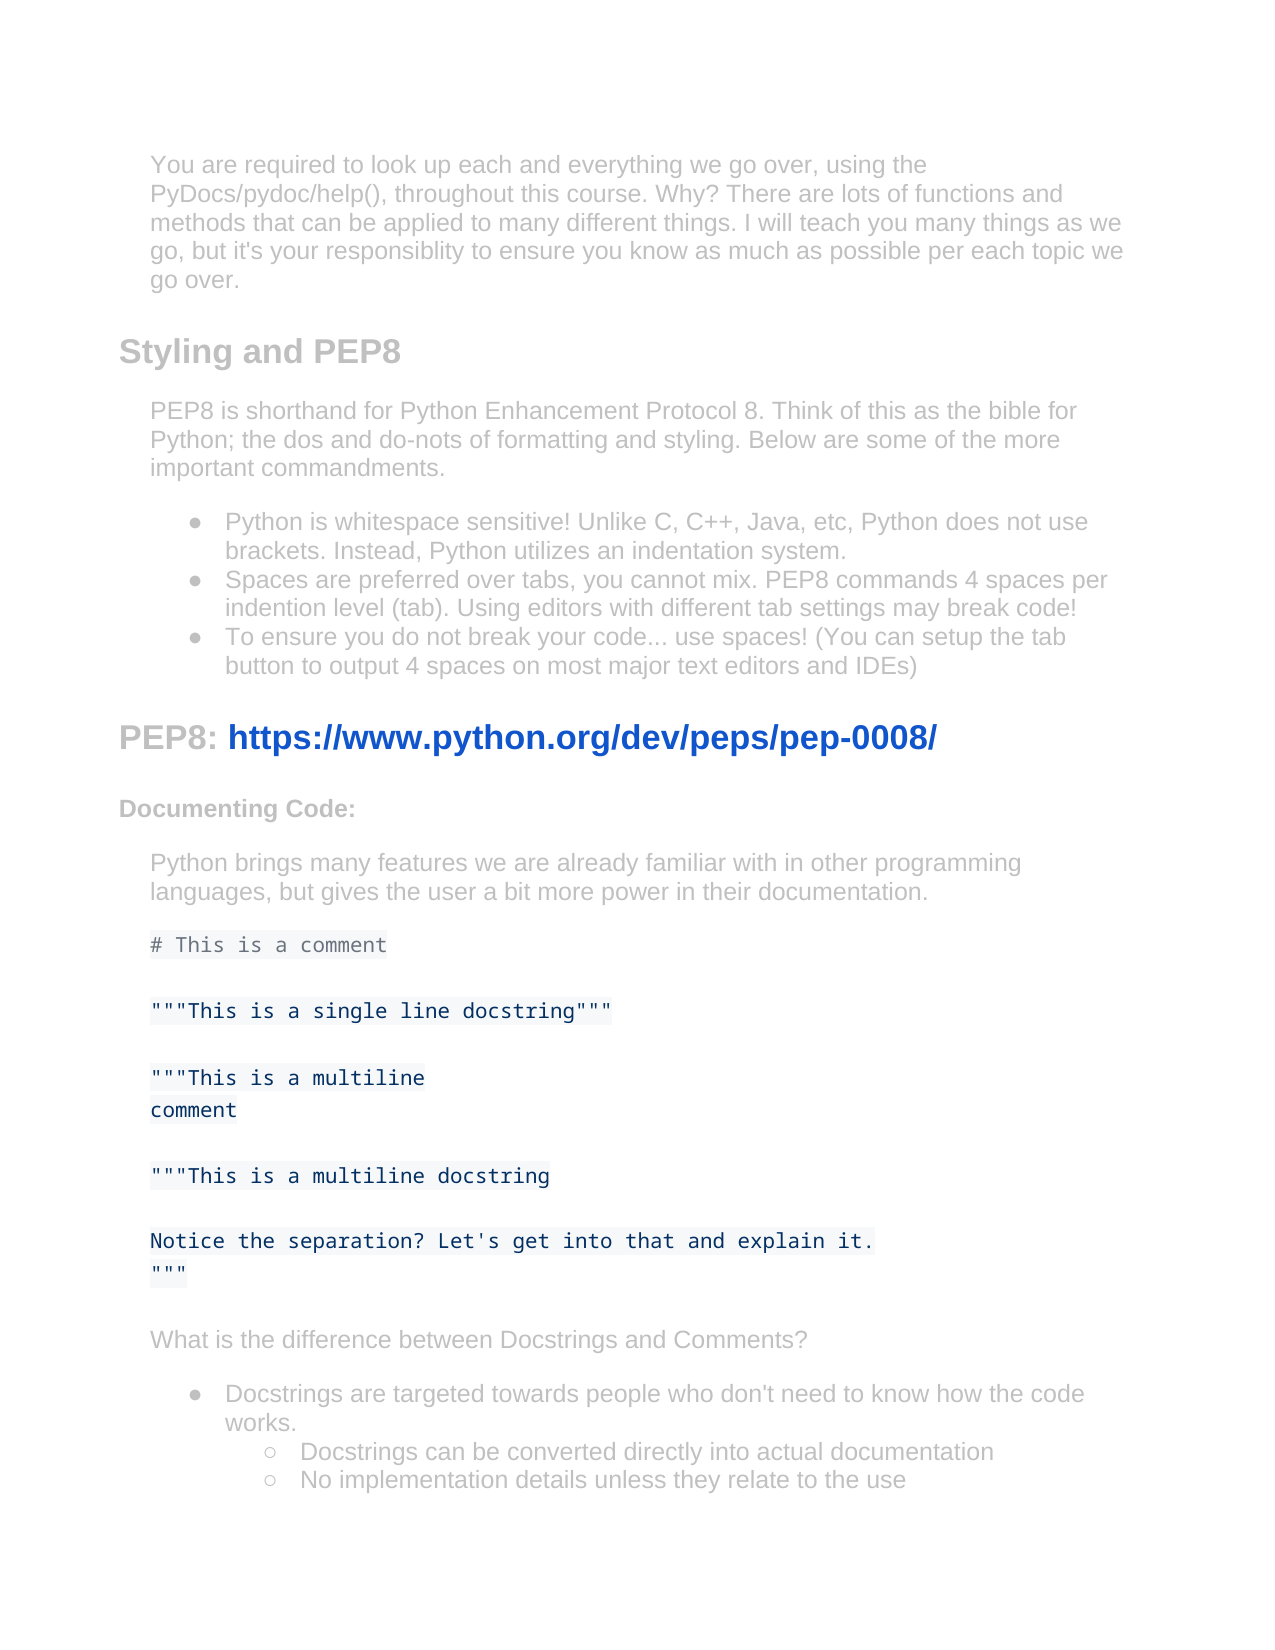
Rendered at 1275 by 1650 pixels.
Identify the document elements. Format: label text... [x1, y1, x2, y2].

text """This is a multiline [150, 1063, 1125, 1091]
text PEP8 is shorthand for Python Enhancement Protocol 8. Think of this as the bible for Python; the dos and do-nots of formatting and styling. Below are some of the more important commandments. [150, 396, 1125, 482]
text Notice the separation? Let's get into that and explain it. [150, 1227, 1125, 1255]
list Docstrings are targeted towards people who don't need to know how the code works. [187, 1379, 1125, 1437]
list Docstrings can be converted directly into actual documentation [262, 1437, 1125, 1465]
text Python brings many features we are already familiar with in other programming languages, but gives the user a bit more power in their documentation. [150, 848, 1125, 905]
text You are required to look up each and everything we go over, using the PyDocs/pydoc/help(), throughout this course. Why? There are lots of functions and methods that can be applied to many different things. I will teach you many things as we go, but it's your responsiblity to ensure you know as much as possible per each topic we go over. [150, 150, 1125, 294]
list Spaces are preferred over tabs, you cannot mix. PEP8 commands 4 spaces per indention level (tab). Using editors with different tab settings may break code! [187, 564, 1125, 622]
list To ensure you do not break your code... use spaces! (You can setup the tab button to output 4 spaces on most major text editors and IDEs) [187, 622, 1125, 679]
text """This is a multiline docstring [150, 1161, 1125, 1190]
text """This is a single line docstring""" [150, 997, 1125, 1025]
subtitle PEP8: https://www.python.org/dev/peps/pep-0008/ [119, 717, 1125, 757]
text # This is a comment [150, 930, 1125, 959]
list No implementation details unless they relate to the use [262, 1465, 1125, 1494]
text """ [150, 1259, 1125, 1288]
text What is the difference between Docstrings and Comments? [150, 1325, 1125, 1354]
list Python is whitespace sensitive! Unlike C, C++, Java, etc, Python does not use brackets. Instead, Python utilizes an indentation system. [187, 507, 1125, 564]
subtitle Styling and PEP8 [119, 331, 1125, 371]
text comment [150, 1095, 1125, 1124]
subtitle Documenting Code: [119, 794, 1125, 823]
